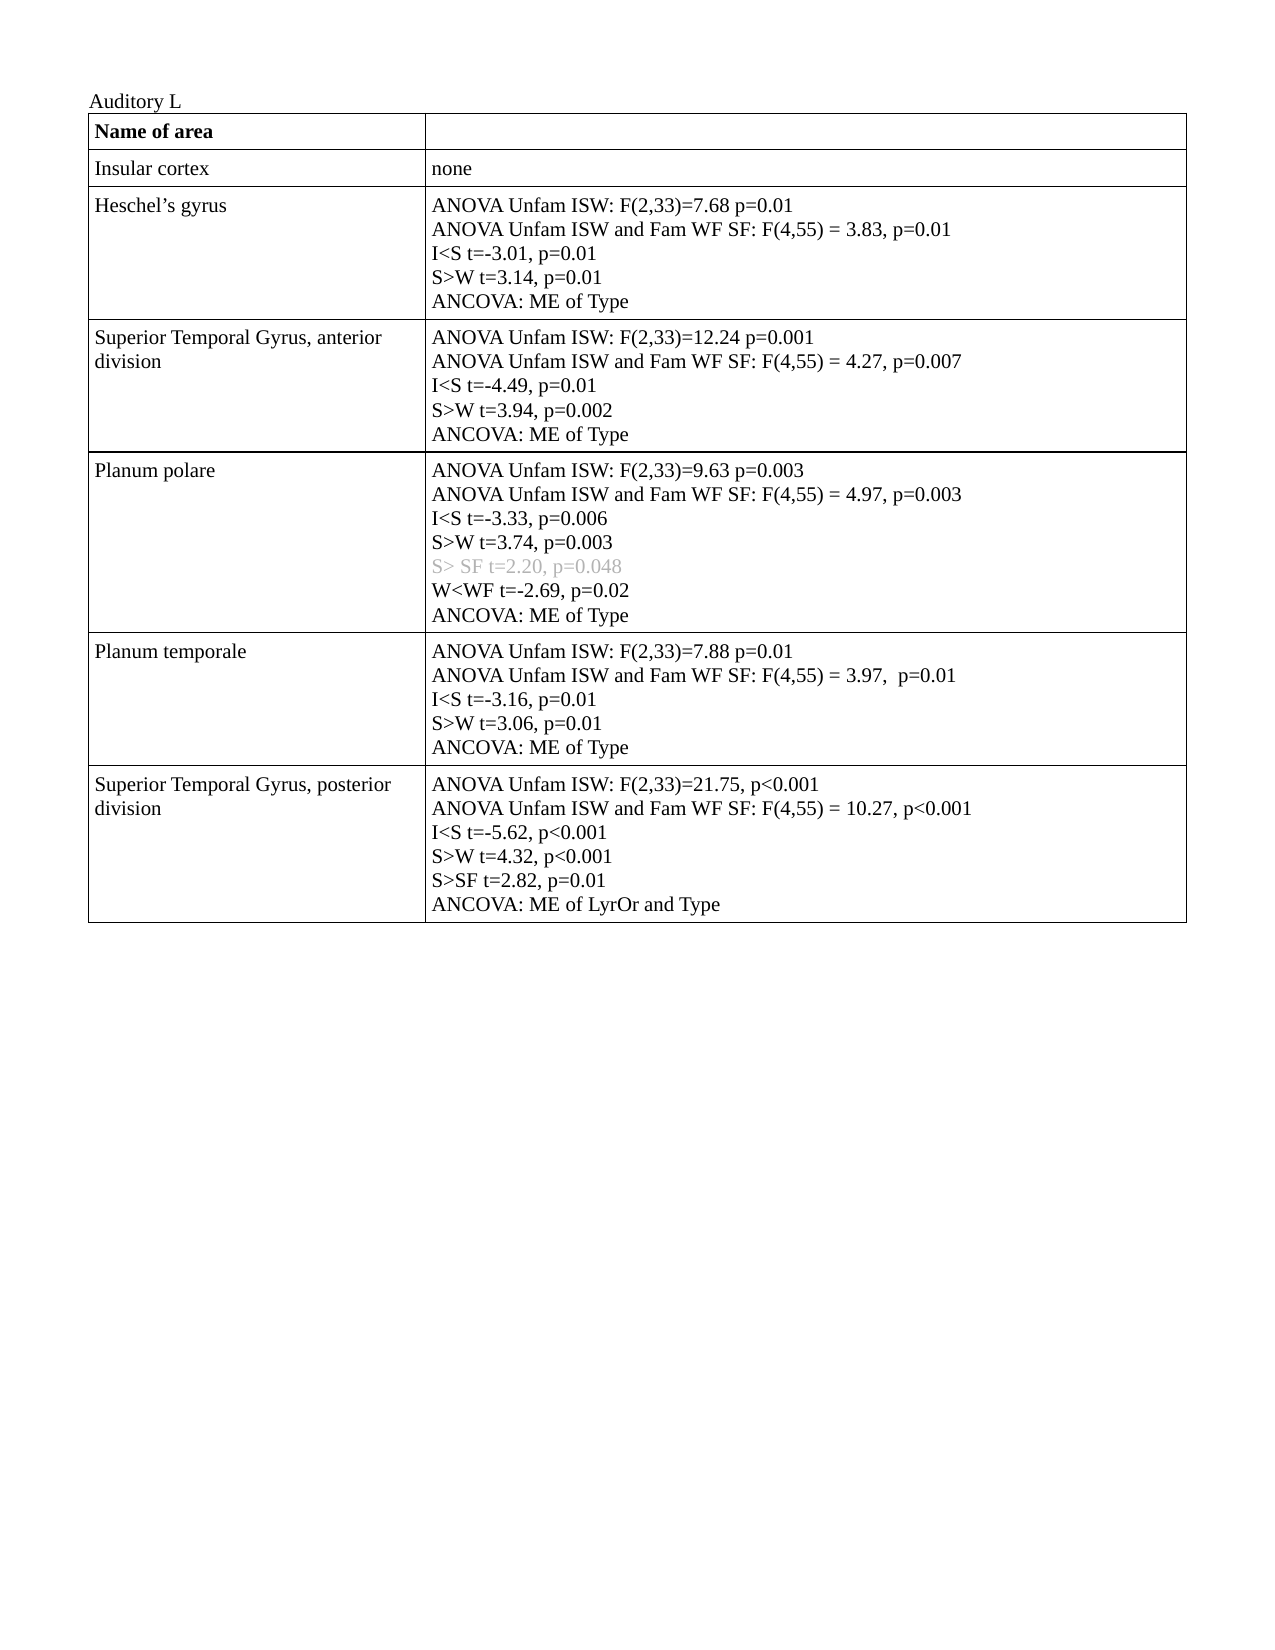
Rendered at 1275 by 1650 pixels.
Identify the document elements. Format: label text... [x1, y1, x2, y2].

table_cell Superior Temporal Gyrus, posterior division [89, 766, 425, 922]
text Auditory L [88, 88, 1186, 113]
table_cell ANOVA Unfam ISW: F(2,33)=12.24 p=0.001 ANOVA Unfam ISW and Fam WF SF: F(4,55) = 4.27, p=0.007 I<S t=-4.49, p=0.01 S>W t=3.94, p=0.002 ANCOVA: ME of Type [426, 320, 1186, 451]
table_cell ANOVA Unfam ISW: F(2,33)=21.75, p<0.001 ANOVA Unfam ISW and Fam WF SF: F(4,55) = 10.27, p<0.001 I<S t=-5.62, p<0.001 S>W t=4.32, p<0.001 S>SF t=2.82, p=0.01 ANCOVA: ME of LyrOr and Type [426, 766, 1186, 922]
table_header [426, 114, 1186, 149]
table_header Name of area [89, 114, 425, 149]
table_cell Planum temporale [89, 633, 425, 765]
table_cell Superior Temporal Gyrus, anterior division [89, 320, 425, 451]
table_cell ANOVA Unfam ISW: F(2,33)=7.88 p=0.01 ANOVA Unfam ISW and Fam WF SF: F(4,55) = 3.97, p=0.01 I<S t=-3.16, p=0.01 S>W t=3.06, p=0.01 ANCOVA: ME of Type [426, 633, 1186, 765]
table_cell ANOVA Unfam ISW: F(2,33)=9.63 p=0.003 ANOVA Unfam ISW and Fam WF SF: F(4,55) = 4.97, p=0.003 I<S t=-3.33, p=0.006 S>W t=3.74, p=0.003 S> SF t=2.20, p=0.048 W<WF t=-2.69, p=0.02 ANCOVA: ME of Type [426, 453, 1186, 632]
table_cell Heschel’s gyrus [89, 187, 425, 318]
table_cell Planum polare [89, 453, 425, 632]
table_cell none [426, 150, 1186, 186]
table_cell Insular cortex [89, 150, 425, 186]
table_cell ANOVA Unfam ISW: F(2,33)=7.68 p=0.01 ANOVA Unfam ISW and Fam WF SF: F(4,55) = 3.83, p=0.01 I<S t=-3.01, p=0.01 S>W t=3.14, p=0.01 ANCOVA: ME of Type [426, 187, 1186, 318]
